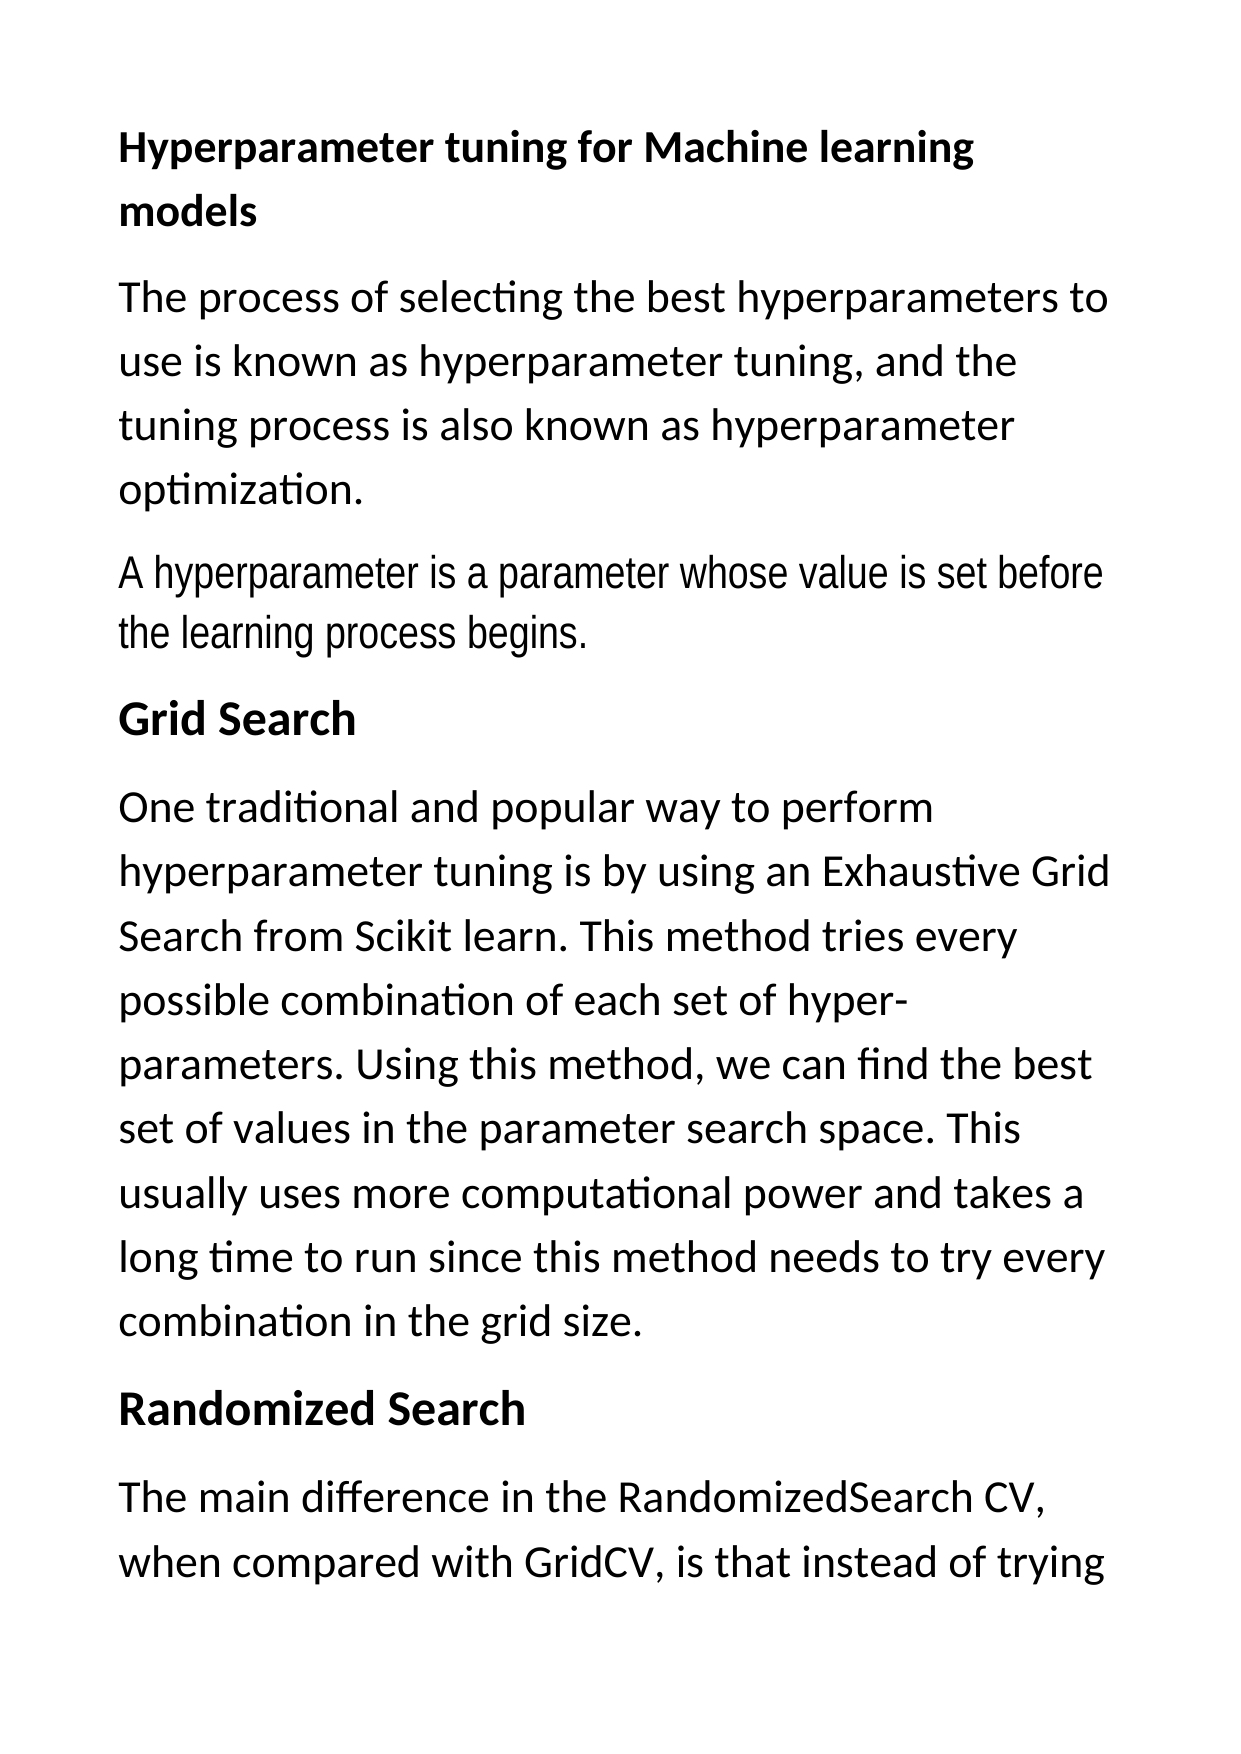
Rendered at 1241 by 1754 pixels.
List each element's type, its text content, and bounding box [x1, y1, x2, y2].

text One traditional and popular way to perform hyperparameter tuning is by using an Exhaustive Grid Search from Scikit learn. This method tries every possible combination of each set of hyper-parameters. Using this method, we can find the best set of values in the parameter search space. This usually uses more computational power and takes a long time to run since this method needs to try every combination in the grid size. [118, 778, 1122, 1348]
text A hyperparameter is a parameter whose value is set before the learning process begins. [118, 545, 1122, 658]
text Randomized Search [118, 1377, 1122, 1438]
text Hyperparameter tuning for Machine learning models [118, 118, 1122, 238]
text The main difference in the RandomizedSearch CV, when compared with GridCV, is that instead of trying [118, 1468, 1122, 1588]
text Grid Search [118, 687, 1122, 748]
text The process of selecting the best hyperparameters to use is known as hyperparameter tuning, and the tuning process is also known as hyperparameter optimization. [118, 267, 1122, 516]
